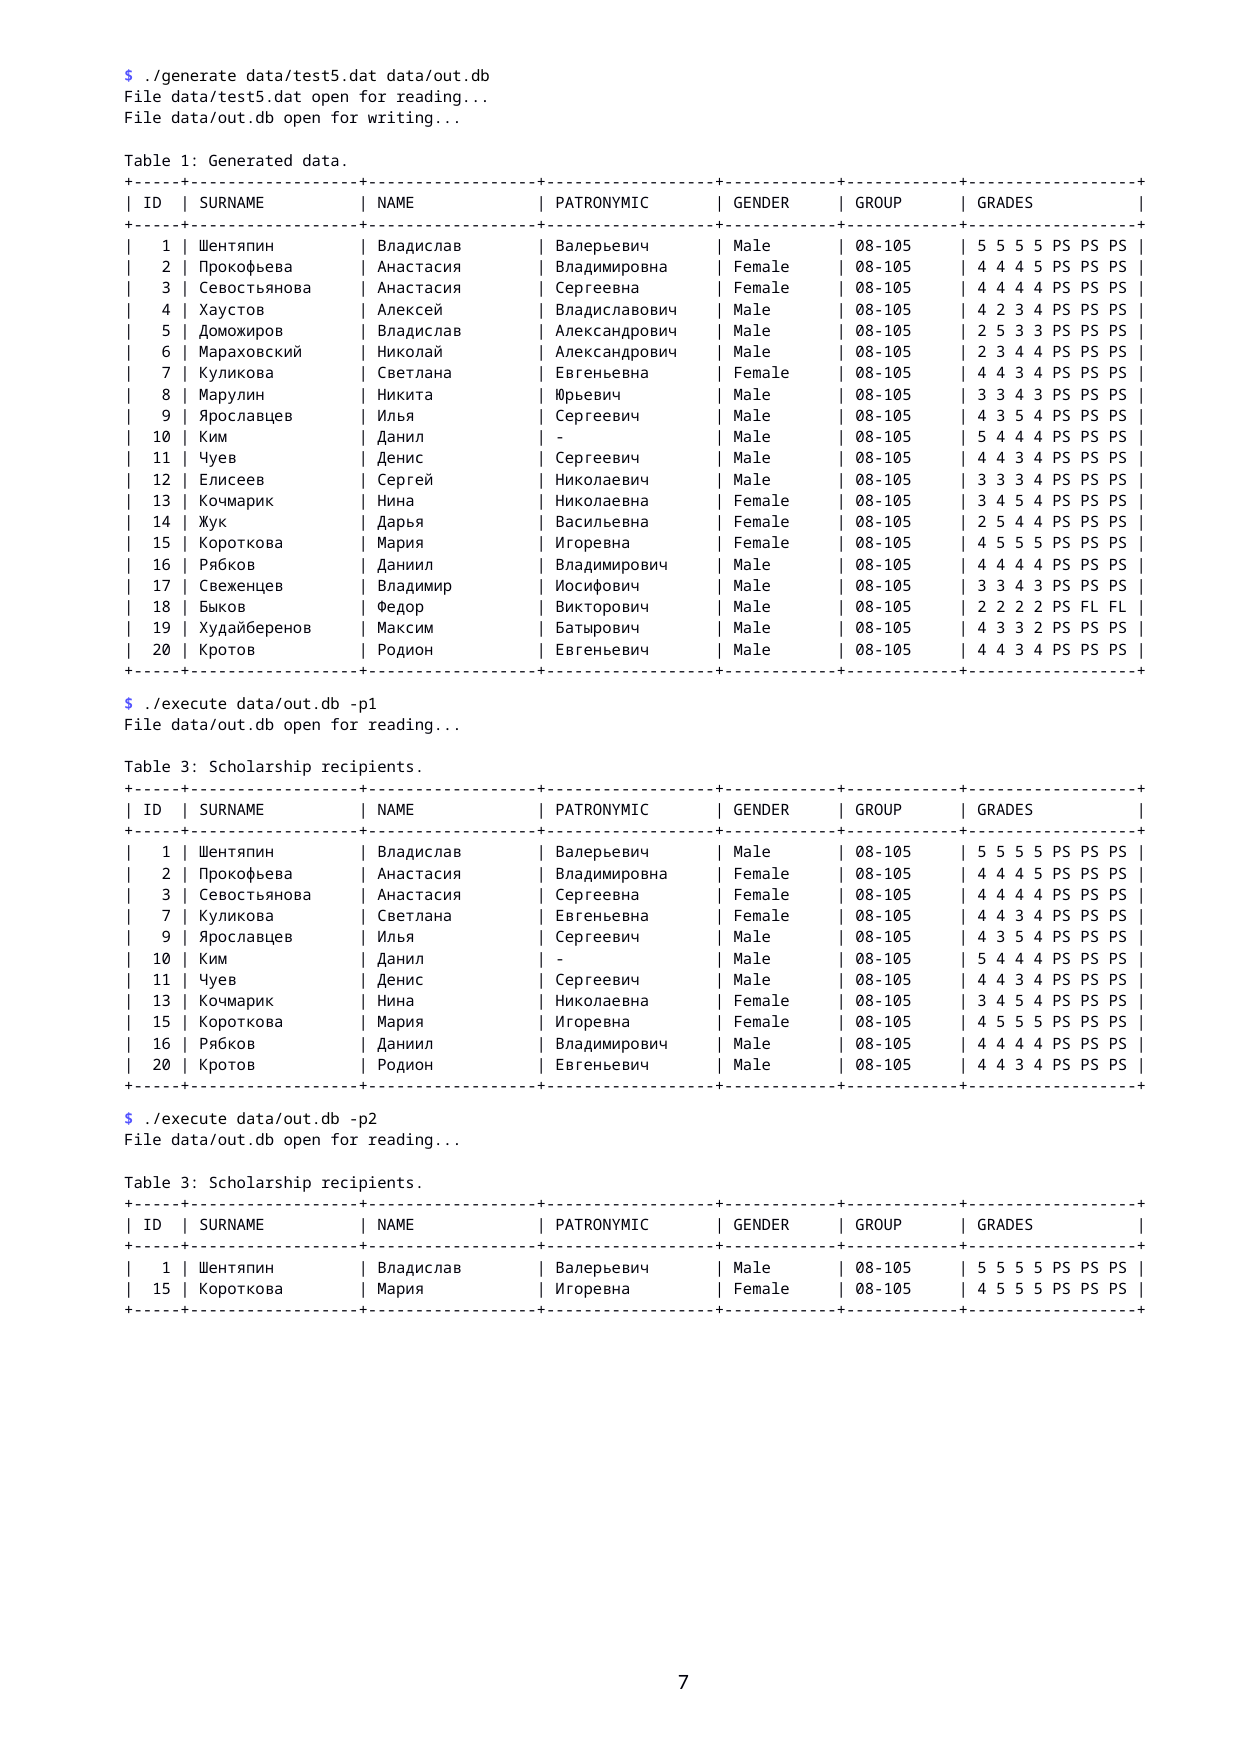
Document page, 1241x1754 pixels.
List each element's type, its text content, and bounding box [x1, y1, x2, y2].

table_cell $ ./execute data/out.db -p1 File data/out.db open for reading... Table 3: Scholarship recipients. +-----+------------------+------------------+------------------+------------+------------+------------------+ | ID | SURNAME | NAME | PATRONYMIC | GENDER | GROUP | GRADES | +-----+------------------+------------------+------------------+------------+------------+------------------+ | 1 | Шентяпин | Владислав | Валерьевич | Male | 08-105 | 5 5 5 5 PS PS PS | | 2 | Прокофьева | Анастасия | Владимировна | Female | 08-105 | 4 4 4 5 PS PS PS | | 3 | Севостьянова | Анастасия | Сергеевна | Female | 08-105 | 4 4 4 4 PS PS PS | | 7 | Куликова | Светлана | Евгеньевна | Female | 08-105 | 4 4 3 4 PS PS PS | | 9 | Ярославцев | Илья | Сергеевич | Male | 08-105 | 4 3 5 4 PS PS PS | | 10 | Ким | Данил | - | Male | 08-105 | 5 4 4 4 PS PS PS | | 11 | Чуев | Денис | Сергеевич | Male | 08-105 | 4 4 3 4 PS PS PS | | 13 | Кочмарик | Нина | Николаевна | Female | 08-105 | 3 4 5 4 PS PS PS | | 15 | Короткова | Мария | Игоревна | Female | 08-105 | 4 5 5 5 PS PS PS | | 16 | Рябков | Даниил | Владимирович | Male | 08-105 | 4 4 4 4 PS PS PS | | 20 | Кротов | Родион | Евгеньевич | Male | 08-105 | 4 4 3 4 PS PS PS | +-----+------------------+------------------+------------------+------------+------------+------------------+ [118, 687, 1211, 1102]
table_header $ ./generate data/test5.dat data/out.db File data/test5.dat open for reading... File data/out.db open for writing... Table 1: Generated data. +-----+------------------+------------------+------------------+------------+------------+------------------+ | ID | SURNAME | NAME | PATRONYMIC | GENDER | GROUP | GRADES | +-----+------------------+------------------+------------------+------------+------------+------------------+ | 1 | Шентяпин | Владислав | Валерьевич | Male | 08-105 | 5 5 5 5 PS PS PS | | 2 | Прокофьева | Анастасия | Владимировна | Female | 08-105 | 4 4 4 5 PS PS PS | | 3 | Севостьянова | Анастасия | Сергеевна | Female | 08-105 | 4 4 4 4 PS PS PS | | 4 | Хаустов | Алексей | Владиславович | Male | 08-105 | 4 2 3 4 PS PS PS | | 5 | Доможиров | Владислав | Александрович | Male | 08-105 | 2 5 3 3 PS PS PS | | 6 | Мараховский | Николай | Александрович | Male | 08-105 | 2 3 4 4 PS PS PS | | 7 | Куликова | Светлана | Евгеньевна | Female | 08-105 | 4 4 3 4 PS PS PS | | 8 | Марулин | Никита | Юрьевич | Male | 08-105 | 3 3 4 3 PS PS PS | | 9 | Ярославцев | Илья | Сергеевич | Male | 08-105 | 4 3 5 4 PS PS PS | | 10 | Ким | Данил | - | Male | 08-105 | 5 4 4 4 PS PS PS | | 11 | Чуев | Денис | Сергеевич | Male | 08-105 | 4 4 3 4 PS PS PS | | 12 | Елисеев | Сергей | Николаевич | Male | 08-105 | 3 3 3 4 PS PS PS | | 13 | Кочмарик | Нина | Николаевна | Female | 08-105 | 3 4 5 4 PS PS PS | | 14 | Жук | Дарья | Васильевна | Female | 08-105 | 2 5 4 4 PS PS PS | | 15 | Короткова | Мария | Игоревна | Female | 08-105 | 4 5 5 5 PS PS PS | | 16 | Рябков | Даниил | Владимирович | Male | 08-105 | 4 4 4 4 PS PS PS | | 17 | Свеженцев | Владимир | Иосифович | Male | 08-105 | 3 3 4 3 PS PS PS | | 18 | Быков | Федор | Викторович | Male | 08-105 | 2 2 2 2 PS FL FL | | 19 | Худайберенов | Максим | Батырович | Male | 08-105 | 4 3 3 2 PS PS PS | | 20 | Кротов | Родион | Евгеньевич | Male | 08-105 | 4 4 3 4 PS PS PS | +-----+------------------+------------------+------------------+------------+------------+------------------+ [118, 59, 1211, 687]
table_cell $ ./execute data/out.db -p2 File data/out.db open for reading... Table 3: Scholarship recipients. +-----+------------------+------------------+------------------+------------+------------+------------------+ | ID | SURNAME | NAME | PATRONYMIC | GENDER | GROUP | GRADES | +-----+------------------+------------------+------------------+------------+------------+------------------+ | 1 | Шентяпин | Владислав | Валерьевич | Male | 08-105 | 5 5 5 5 PS PS PS | | 15 | Короткова | Мария | Игоревна | Female | 08-105 | 4 5 5 5 PS PS PS | +-----+------------------+------------------+------------------+------------+------------+------------------+ [118, 1102, 1211, 1326]
